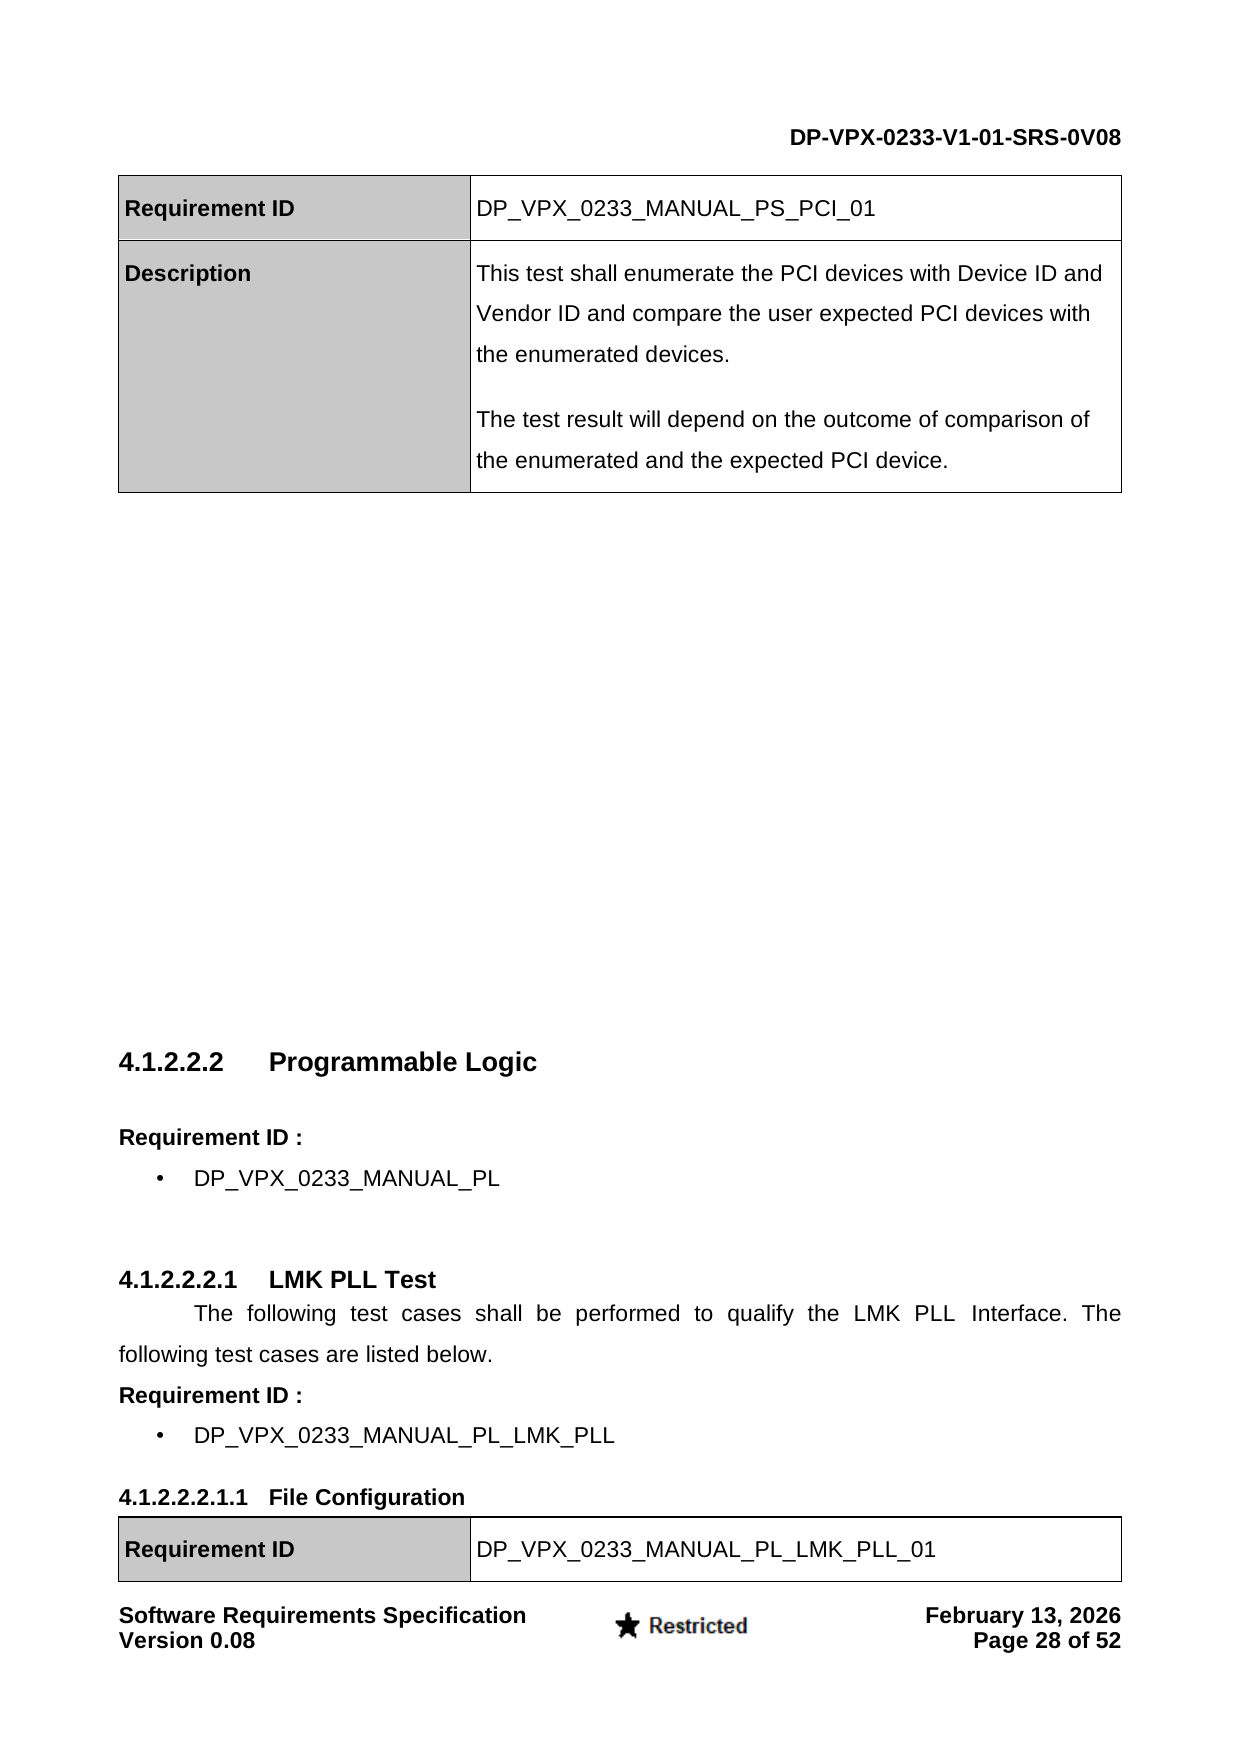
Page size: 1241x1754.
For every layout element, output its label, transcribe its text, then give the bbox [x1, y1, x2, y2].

table_cell This test shall enumerate the PCI devices with Device ID and Vendor ID and compare the user expected PCI devices with the enumerated devices. The test result will depend on the outcome of comparison of the enumerated and the expected PCI device. [471, 241, 1121, 492]
text The following test cases shall be performed to qualify the LMK PLL Interface. The following test cases are listed below. [118, 1300, 1122, 1367]
subtitle LMK PLL Test [118, 1271, 1122, 1293]
list DP_VPX_0233_MANUAL_PL_LMK_PLL [156, 1422, 1122, 1449]
table_header Requirement ID [119, 1518, 470, 1581]
subtitle File Configuration [118, 1487, 1122, 1510]
list DP_VPX_0233_MANUAL_PL [156, 1164, 1122, 1191]
text Requirement ID : [118, 1124, 1122, 1151]
table_header Requirement ID [119, 176, 470, 239]
table_header DP_VPX_0233_MANUAL_PL_LMK_PLL_01 [471, 1518, 1121, 1581]
text Requirement ID : [118, 1381, 1122, 1408]
subtitle Programmable Logic [118, 1046, 1122, 1077]
table_cell Description [119, 241, 470, 492]
picture [605, 1603, 761, 1648]
table_header DP_VPX_0233_MANUAL_PS_PCI_01 [471, 176, 1121, 239]
